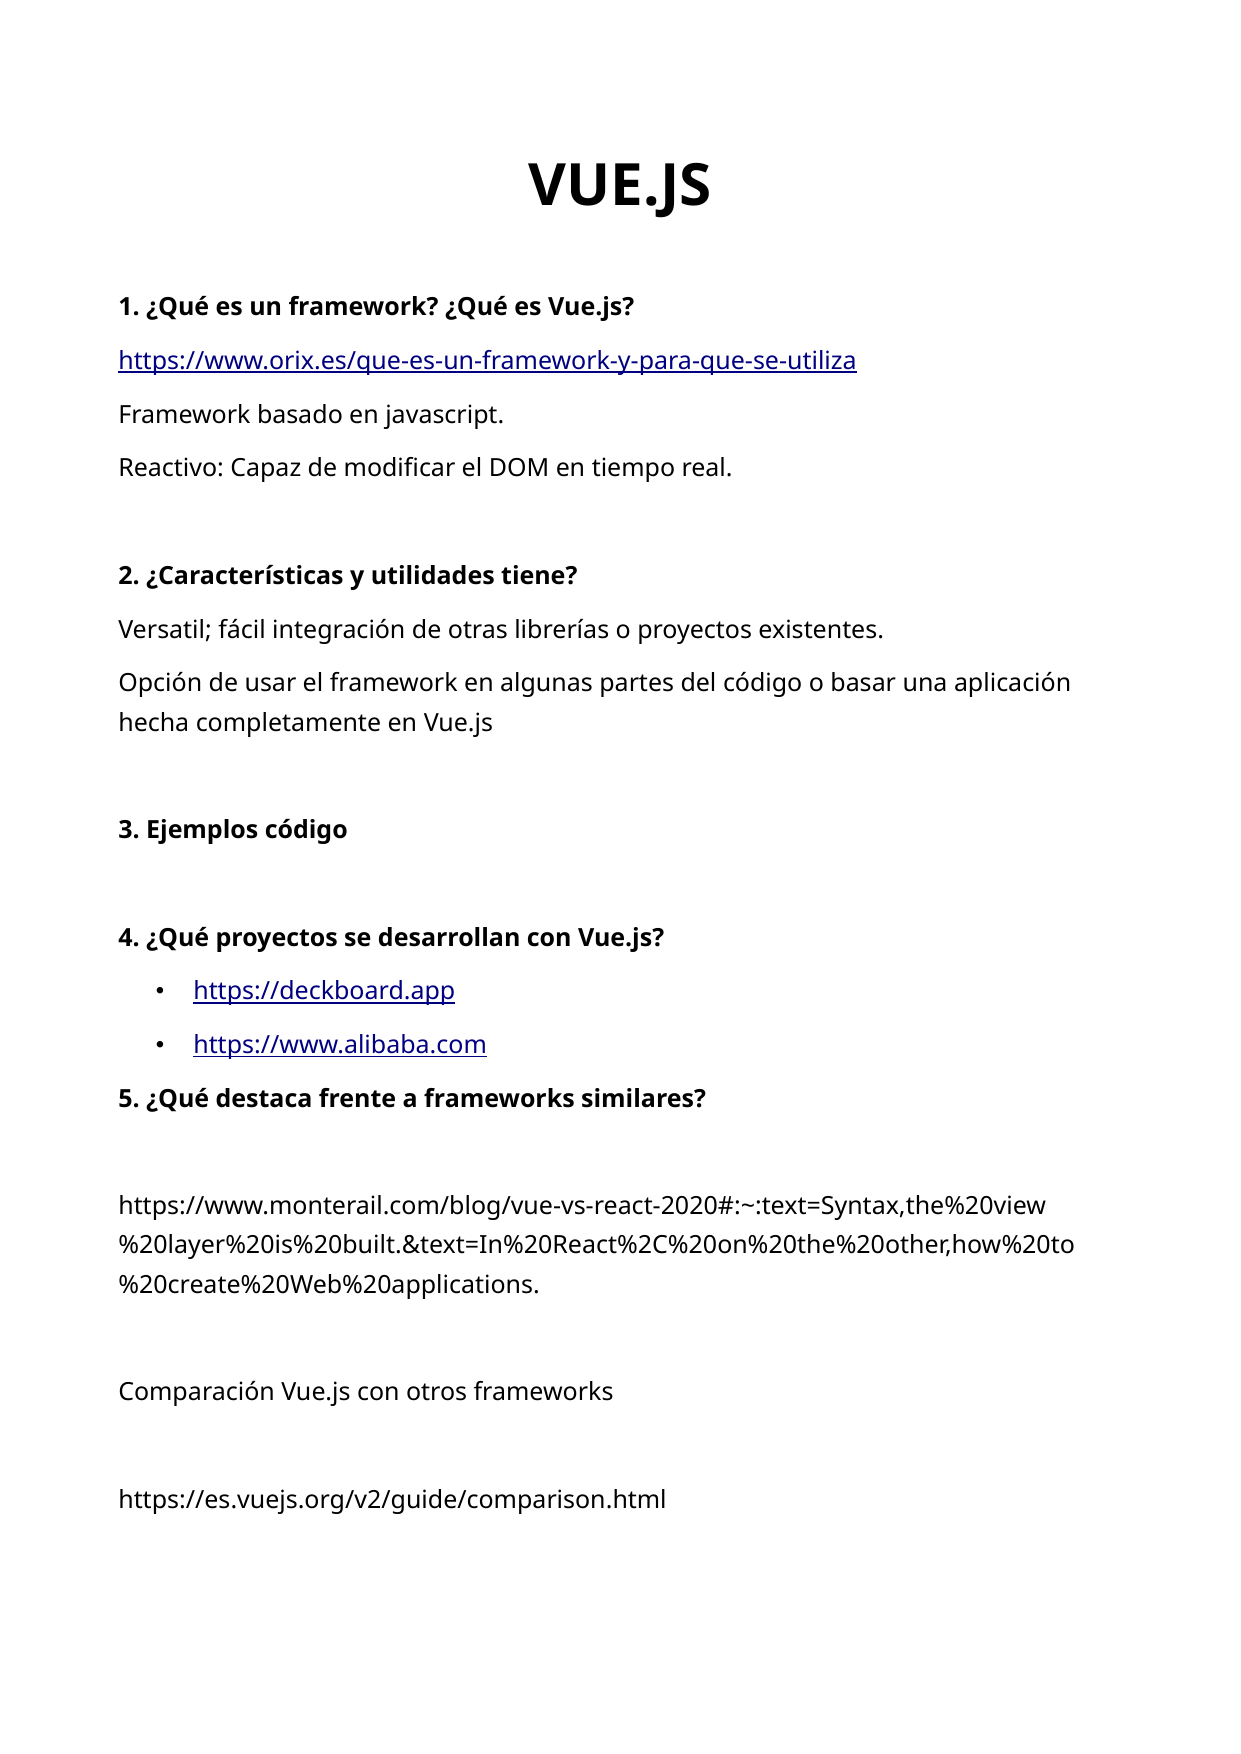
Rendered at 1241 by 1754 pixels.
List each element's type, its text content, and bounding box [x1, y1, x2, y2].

text https://www.orix.es/que-es-un-framework-y-para-que-se-utiliza [118, 343, 1122, 377]
text 2. ¿Características y utilidades tiene? [118, 558, 1122, 592]
text Opción de usar el framework en algunas partes del código o basar una aplicación hecha completamente en Vue.js [118, 665, 1122, 738]
text 4. ¿Qué proyectos se desarrollan con Vue.js? [118, 919, 1122, 953]
list https://www.alibaba.com [156, 1027, 1122, 1061]
text Versatil; fácil integración de otras librerías o proyectos existentes. [118, 611, 1122, 645]
text Framework basado en javascript. [118, 396, 1122, 430]
text https://es.vuejs.org/v2/guide/comparison.html [118, 1481, 1122, 1515]
text Reactivo: Capaz de modificar el DOM en tiempo real. [118, 450, 1122, 484]
text 5. ¿Qué destaca frente a frameworks similares? [118, 1081, 1122, 1114]
text Comparación Vue.js con otros frameworks [118, 1374, 1122, 1408]
title VUE.JS [118, 143, 1122, 223]
text 1. ¿Qué es un framework? ¿Qué es Vue.js? [118, 289, 1122, 323]
list https://deckboard.app [156, 973, 1122, 1007]
text 3. Ejemplos código [118, 812, 1122, 846]
text https://www.monterail.com/blog/vue-vs-react-2020#:~:text=Syntax,the%20view%20layer%20is%20built.&text=In%20React%2C%20on%20the%20other,how%20to%20create%20Web%20applications. [118, 1188, 1122, 1300]
